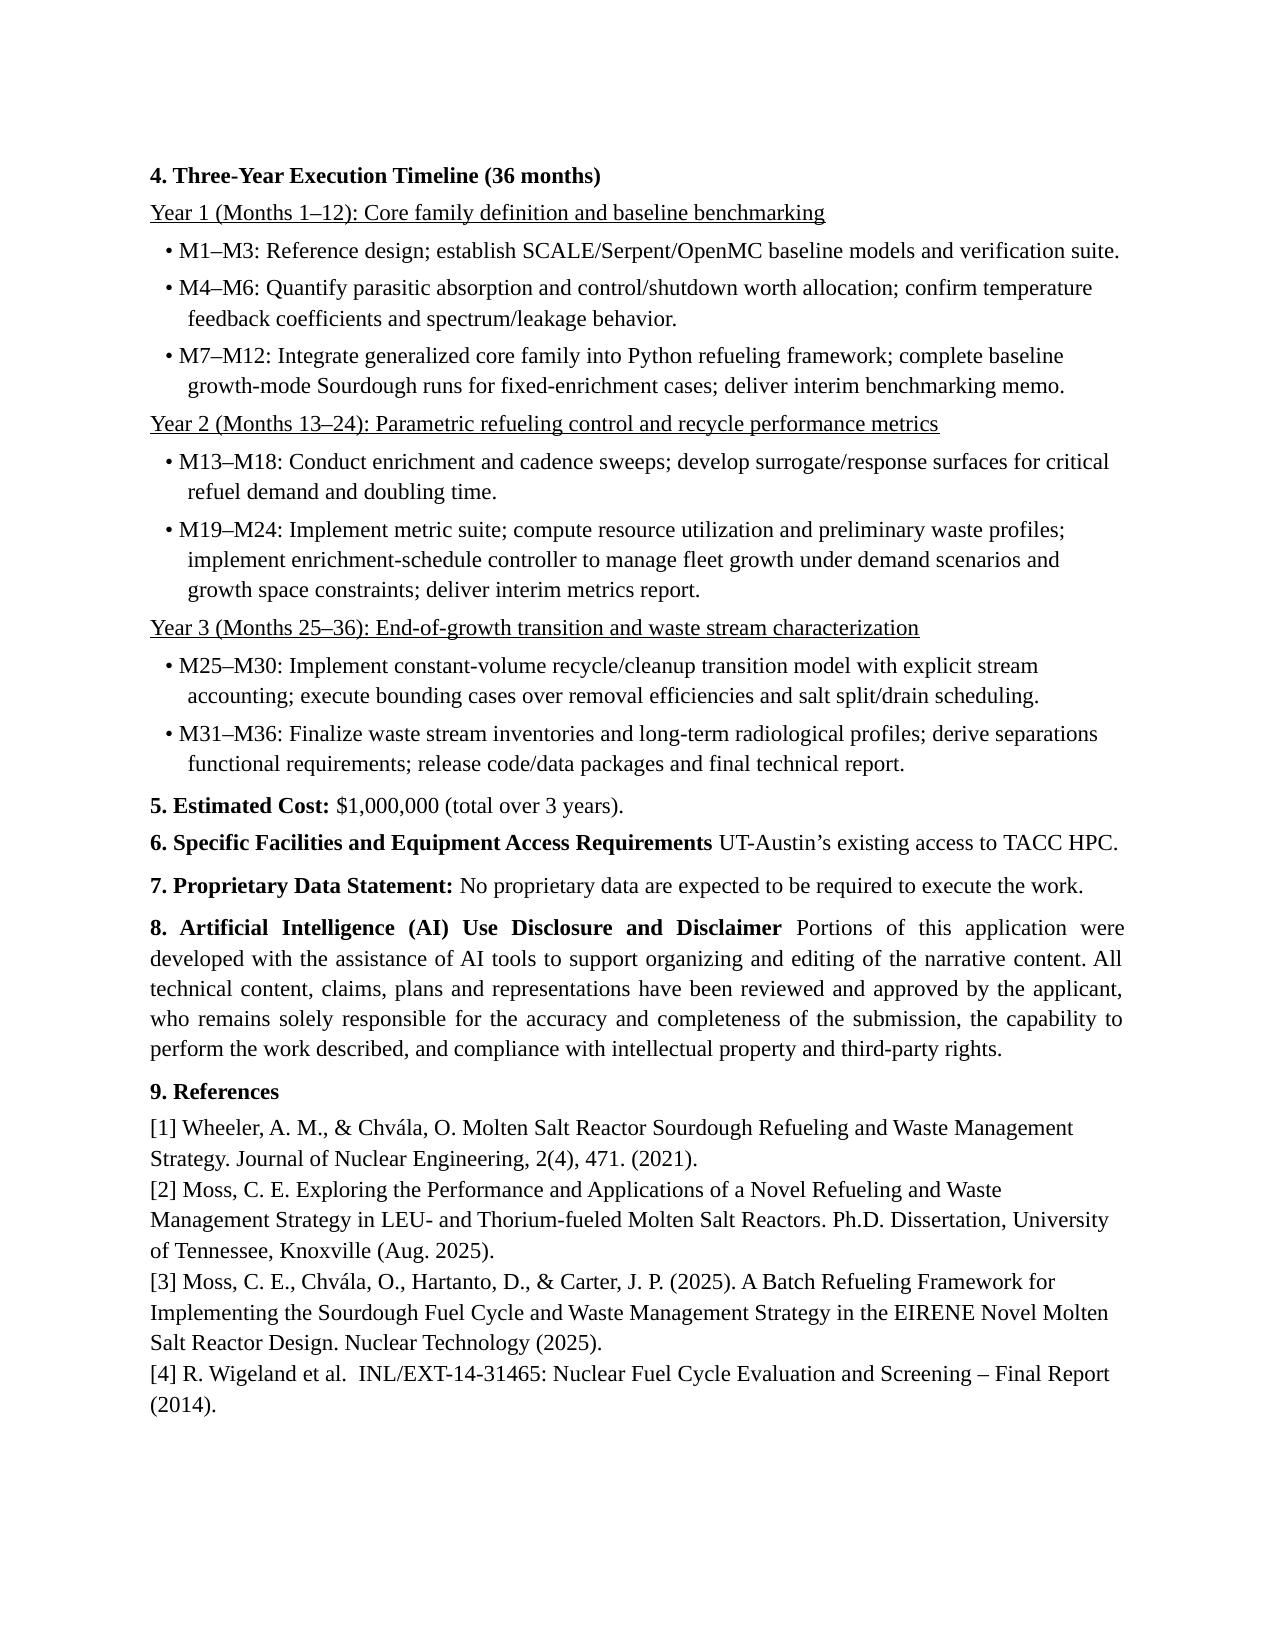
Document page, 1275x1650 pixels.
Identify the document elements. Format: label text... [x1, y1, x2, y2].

subtitle 4. Three-Year Execution Timeline (36 months) [150, 162, 1125, 189]
text • M31–M36: Finalize waste stream inventories and long-term radiological profiles; derive separations functional requirements; release code/data packages and final technical report. [165, 719, 1125, 776]
text 6. Specific Facilities and Equipment Access Requirements UT-Austin’s existing access to TACC HPC. [150, 829, 1125, 855]
text Year 2 (Months 13–24): Parametric refueling control and recycle performance metrics [150, 410, 1125, 437]
text [4] R. Wigeland et al. INL/EXT-14-31465: Nuclear Fuel Cycle Evaluation and Screening – Final Report (2014). [150, 1360, 1125, 1417]
subtitle 9. References [150, 1078, 1125, 1104]
text • M13–M18: Conduct enrichment and cadence sweeps; develop surrogate/response surfaces for critical refuel demand and doubling time. [165, 448, 1125, 504]
text • M7–M12: Integrate generalized core family into Python refueling framework; complete baseline growth-mode Sourdough runs for fixed-enrichment cases; deliver interim benchmarking memo. [165, 342, 1125, 399]
text 7. Proprietary Data Statement: No proprietary data are expected to be required to execute the work. [150, 872, 1125, 898]
text Year 3 (Months 25–36): End-of-growth transition and waste stream characterization [150, 614, 1125, 640]
text Year 1 (Months 1–12): Core family definition and baseline benchmarking [150, 199, 1125, 225]
text • M4–M6: Quantify parasitic absorption and control/shutdown worth allocation; confirm temperature feedback coefficients and spectrum/leakage behavior. [165, 274, 1125, 331]
text 8. Artificial Intelligence (AI) Use Disclosure and Disclaimer Portions of this application were developed with the assistance of AI tools to support organizing and editing of the narrative content. All technical content, claims, plans and representations have been reviewed and approved by the applicant, who remains solely responsible for the accuracy and completeness of the submission, the capability to perform the work described, and compliance with intellectual property and third-party rights. [150, 914, 1125, 1062]
text [3] Moss, C. E., Chvála, O., Hartanto, D., & Carter, J. P. (2025). A Batch Refueling Framework for Implementing the Sourdough Fuel Cycle and Waste Management Strategy in the EIRENE Novel Molten Salt Reactor Design. Nuclear Technology (2025). [150, 1268, 1125, 1355]
text [2] Moss, C. E. Exploring the Performance and Applications of a Novel Refueling and Waste Management Strategy in LEU- and Thorium-fueled Molten Salt Reactors. Ph.D. Dissertation, University of Tennessee, Knoxville (Aug. 2025). [150, 1176, 1125, 1263]
text • M19–M24: Implement metric suite; compute resource utilization and preliminary waste profiles; implement enrichment-schedule controller to manage fleet growth under demand scenarios and growth space constraints; deliver interim metrics report. [165, 516, 1125, 603]
text • M25–M30: Implement constant-volume recycle/cleanup transition model with explicit stream accounting; execute bounding cases over removal efficiencies and salt split/drain scheduling. [165, 652, 1125, 708]
text • M1–M3: Reference design; establish SCALE/Serpent/OpenMC baseline models and verification suite. [165, 237, 1125, 263]
text [1] Wheeler, A. M., & Chvála, O. Molten Salt Reactor Sourdough Refueling and Waste Management Strategy. Journal of Nuclear Engineering, 2(4), 471. (2021). [150, 1114, 1125, 1171]
subtitle 5. Estimated Cost: $1,000,000 (total over 3 years). [150, 792, 1125, 819]
